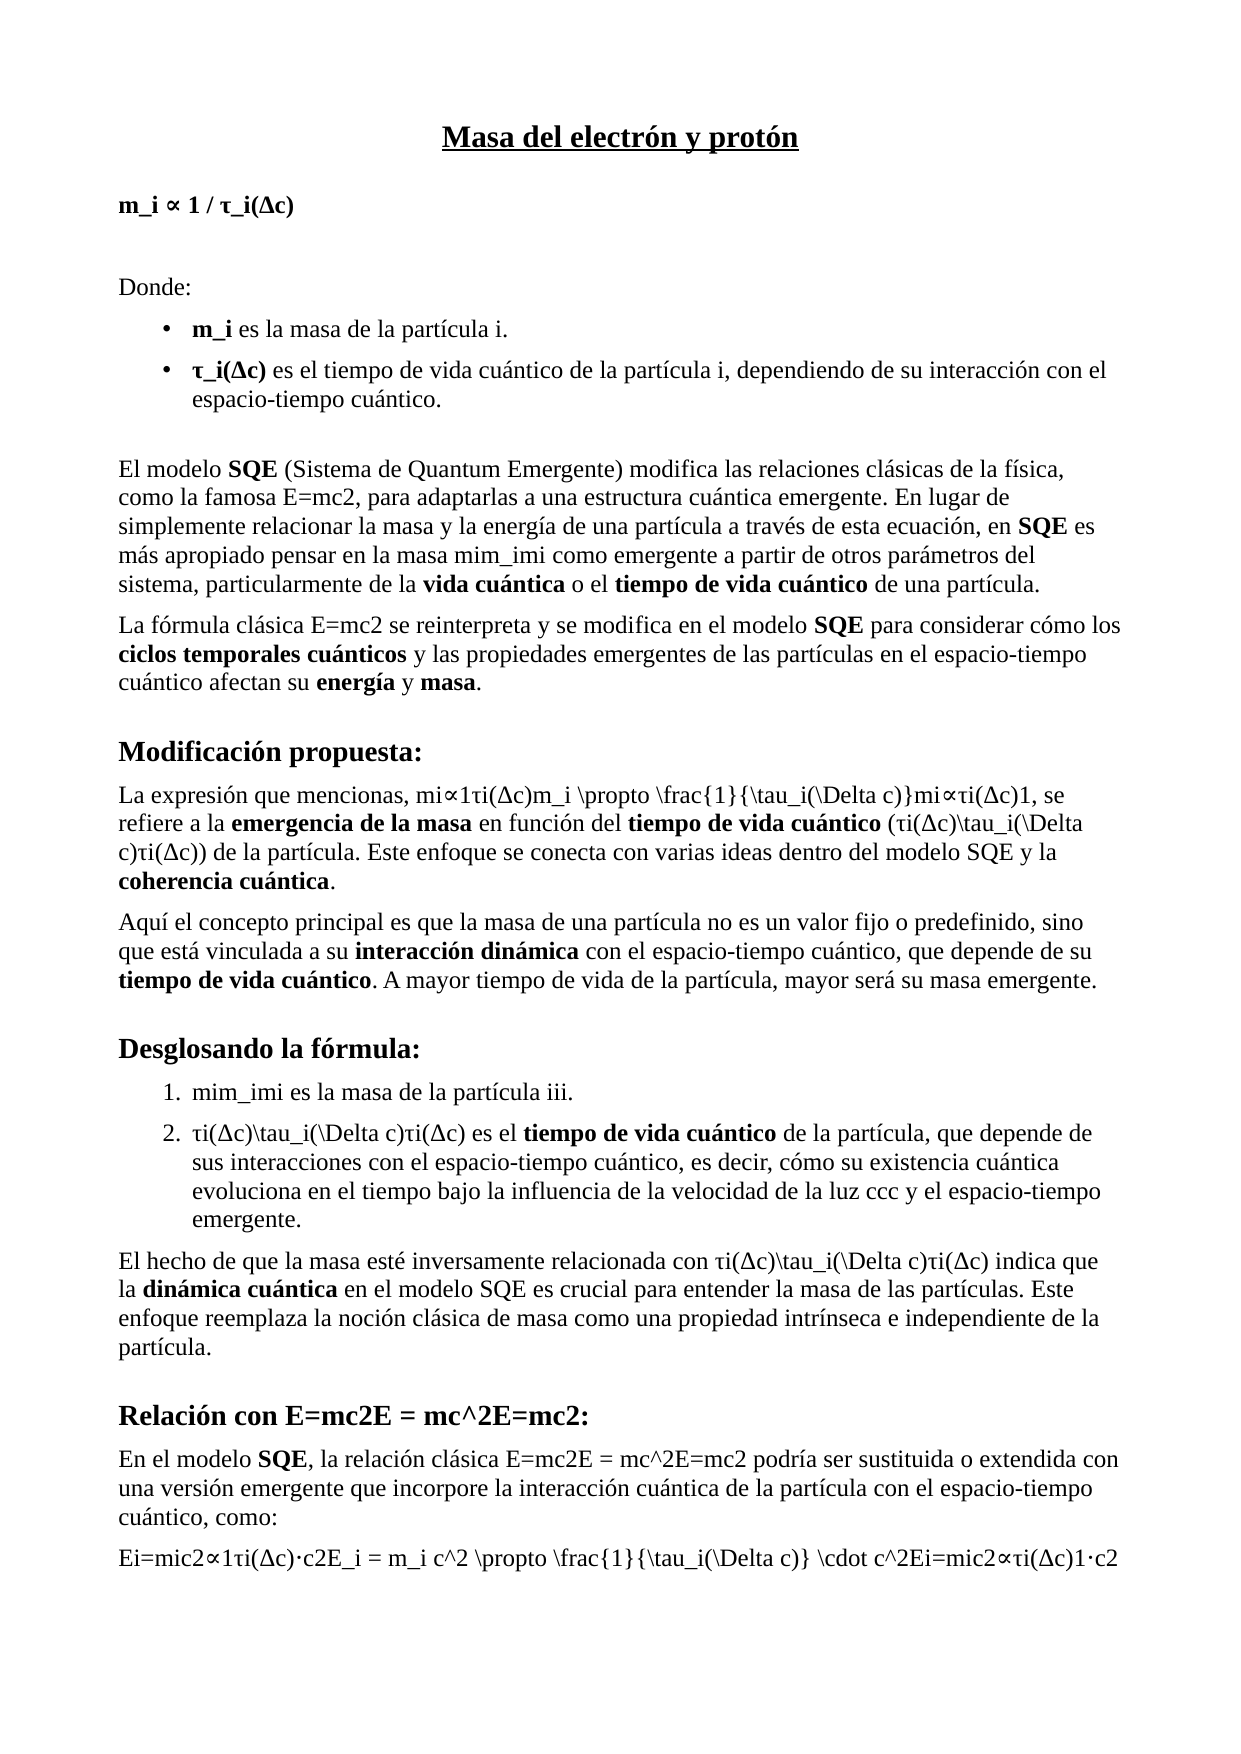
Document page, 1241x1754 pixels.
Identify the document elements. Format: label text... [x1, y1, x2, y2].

text Ei=mic2∝1τi(Δc)⋅c2E_i = m_i c^2 \propto \frac{1}{\tau_i(\Delta c)} \cdot c^2Ei​=mi​c2∝τi​(Δc)1​⋅c2 [118, 1543, 1122, 1572]
subtitle Relación con E=mc2E = mc^2E=mc2: [118, 1398, 1122, 1432]
text El modelo SQE (Sistema de Quantum Emergente) modifica las relaciones clásicas de la física, como la famosa E=mc2, para adaptarlas a una estructura cuántica emergente. En lugar de simplemente relacionar la masa y la energía de una partícula a través de esta ecuación, en SQE es más apropiado pensar en la masa mim_imi​ como emergente a partir de otros parámetros del sistema, particularmente de la vida cuántica o el tiempo de vida cuántico de una partícula. [118, 454, 1122, 597]
text Masa del electrón y protón [118, 118, 1122, 154]
text m_i ∝ 1 / τ_i(Δc) [118, 190, 1122, 219]
text La fórmula clásica E=mc2 se reinterpreta y se modifica en el modelo SQE para considerar cómo los ciclos temporales cuánticos y las propiedades emergentes de las partículas en el espacio-tiempo cuántico afectan su energía y masa. [118, 610, 1122, 696]
list m_i es la masa de la partícula i. [162, 314, 1122, 342]
subtitle Modificación propuesta: [118, 734, 1122, 767]
text El hecho de que la masa esté inversamente relacionada con τi(Δc)\tau_i(\Delta c)τi​(Δc) indica que la dinámica cuántica en el modelo SQE es crucial para entender la masa de las partículas. Este enfoque reemplaza la noción clásica de masa como una propiedad intrínseca e independiente de la partícula. [118, 1246, 1122, 1361]
text Aquí el concepto principal es que la masa de una partícula no es un valor fijo o predefinido, sino que está vinculada a su interacción dinámica con el espacio-tiempo cuántico, que depende de su tiempo de vida cuántico. A mayor tiempo de vida de la partícula, mayor será su masa emergente. [118, 907, 1122, 993]
text En el modelo SQE, la relación clásica E=mc2E = mc^2E=mc2 podría ser sustituida o extendida con una versión emergente que incorpore la interacción cuántica de la partícula con el espacio-tiempo cuántico, como: [118, 1444, 1122, 1531]
list mim_imi​ es la masa de la partícula iii. [162, 1077, 1122, 1106]
subtitle Desglosando la fórmula: [118, 1031, 1122, 1064]
text Donde: [118, 272, 1122, 301]
text La expresión que mencionas, mi∝1τi(Δc)m_i \propto \frac{1}{\tau_i(\Delta c)}mi​∝τi​(Δc)1​, se refiere a la emergencia de la masa en función del tiempo de vida cuántico (τi(Δc)\tau_i(\Delta c)τi​(Δc)) de la partícula. Este enfoque se conecta con varias ideas dentro del modelo SQE y la coherencia cuántica. [118, 780, 1122, 895]
list τi(Δc)\tau_i(\Delta c)τi​(Δc) es el tiempo de vida cuántico de la partícula, que depende de sus interacciones con el espacio-tiempo cuántico, es decir, cómo su existencia cuántica evoluciona en el tiempo bajo la influencia de la velocidad de la luz ccc y el espacio-tiempo emergente. [162, 1118, 1122, 1233]
list τ_i(Δc) es el tiempo de vida cuántico de la partícula i, dependiendo de su interacción con el espacio-tiempo cuántico. [162, 355, 1122, 412]
